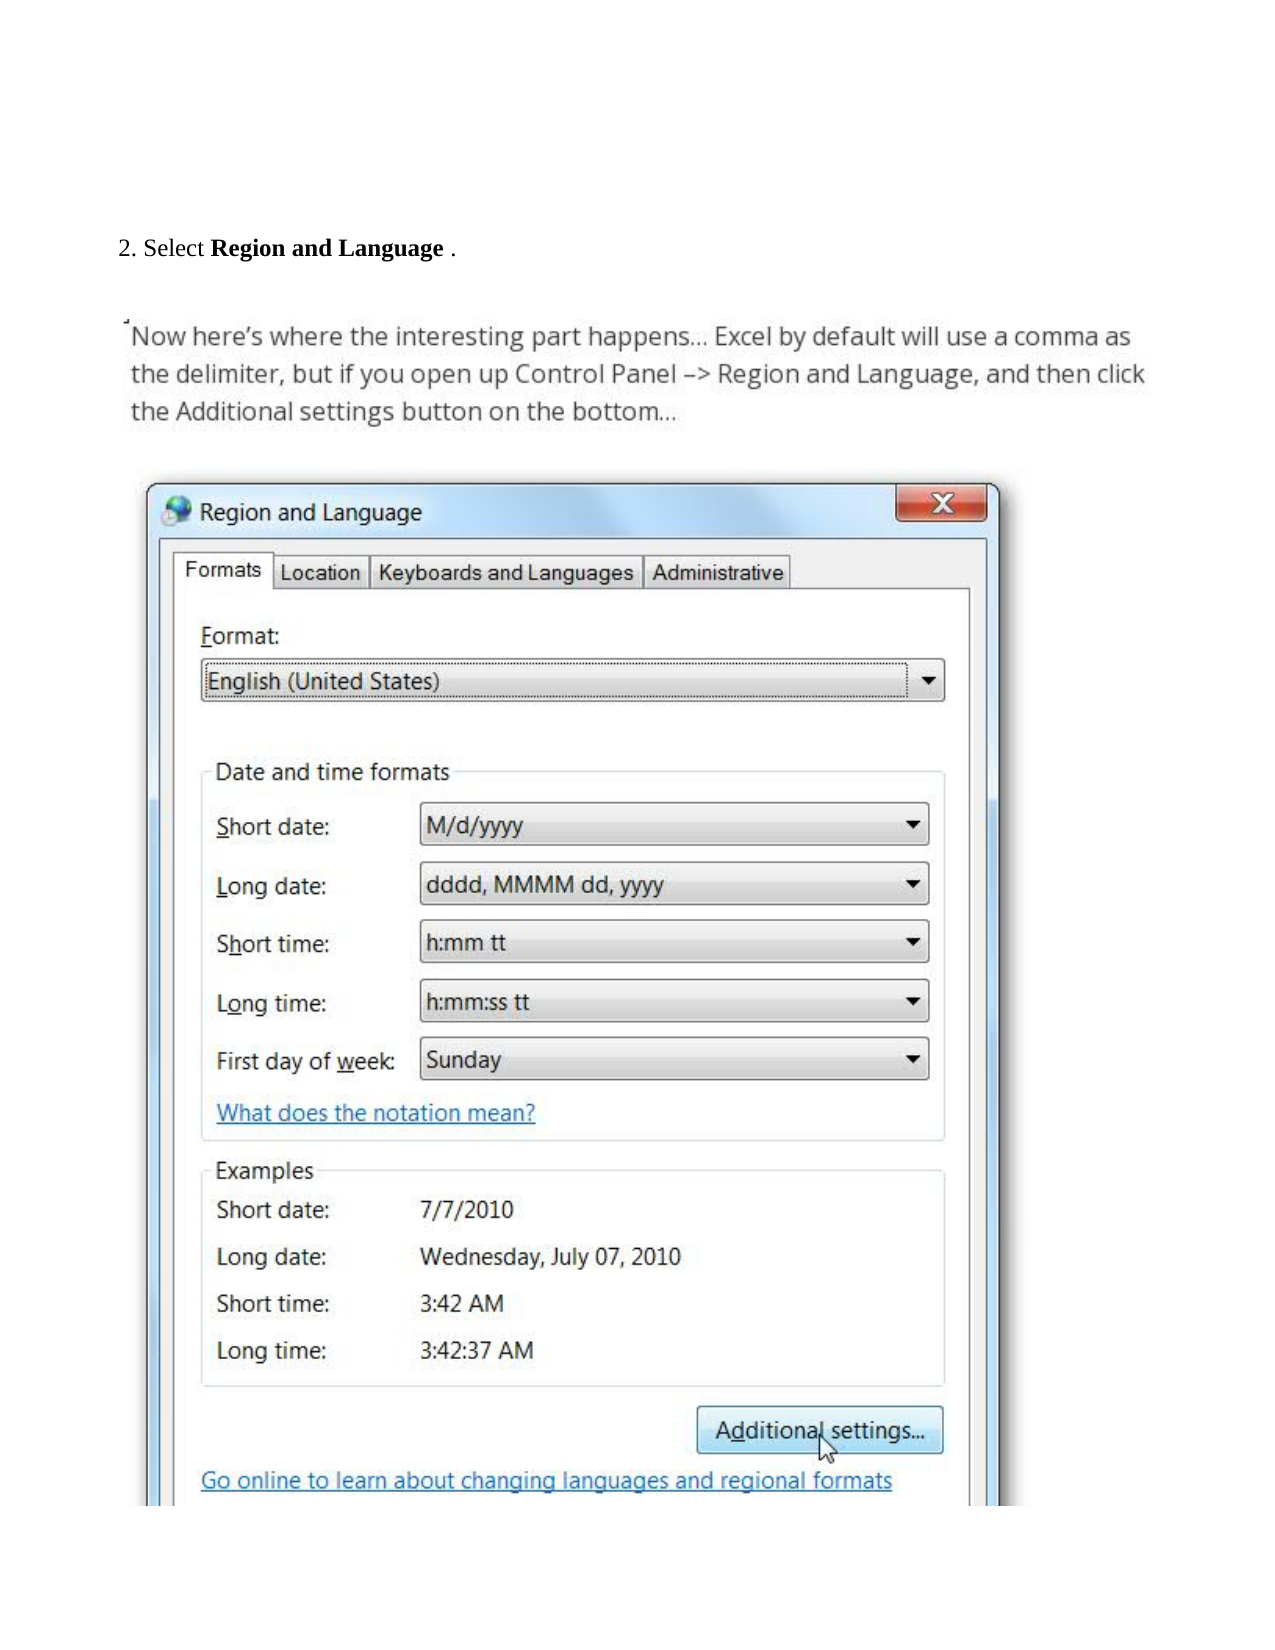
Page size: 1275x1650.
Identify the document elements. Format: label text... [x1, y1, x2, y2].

text 2. Select Region and Language . [118, 233, 1157, 262]
picture [123, 319, 1152, 1506]
